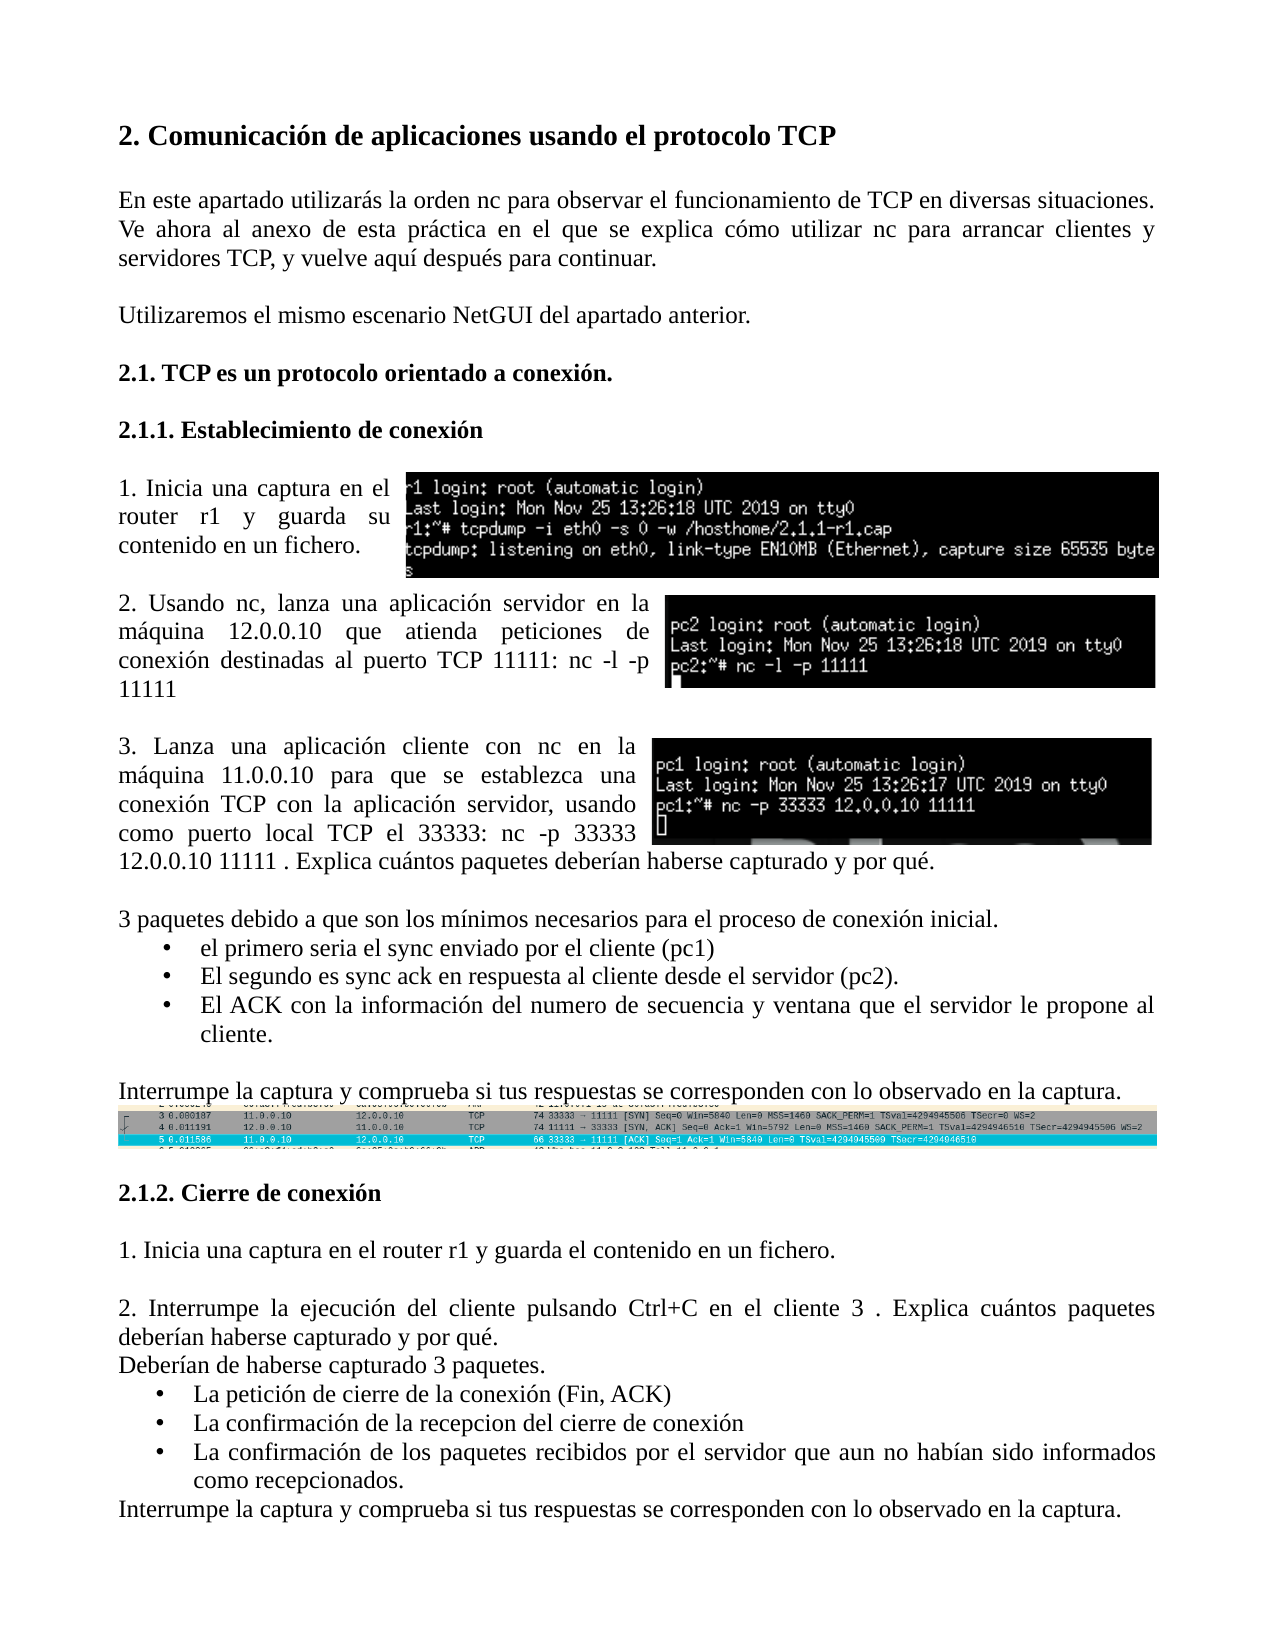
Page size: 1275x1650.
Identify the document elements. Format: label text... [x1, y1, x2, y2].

list el primero seria el sync enviado por el cliente (pc1) [163, 933, 1157, 961]
list La confirmación de la recepcion del cierre de conexión [156, 1408, 1157, 1437]
text En este apartado utilizarás la orden nc para observar el funcionamiento de TCP en diversas situaciones. Ve ahora al anexo de esta práctica en el que se explica cómo utilizar nc para arrancar clientes y servidores TCP, y vuelve aquí después para continuar. [118, 185, 1157, 271]
text 3. Lanza una aplicación cliente con nc en la máquina 11.0.0.10 para que se establezca una conexión TCP con la aplicación servidor, usando como puerto local TCP el 33333: nc -p 33333 12.0.0.10 11111 . Explica cuántos paquetes deberían haberse capturado y por qué. [118, 731, 1157, 875]
text Interrumpe la captura y comprueba si tus respuestas se corresponden con lo observado en la captura. [118, 1494, 1157, 1523]
picture [664, 595, 1156, 688]
picture [651, 738, 1152, 845]
text 1. Inicia una captura en el router r1 y guarda el contenido en un fichero. [118, 1235, 1157, 1264]
text 1. Inicia una captura en el router r1 y guarda su contenido en un fichero. [118, 473, 405, 559]
picture [405, 472, 1159, 578]
text Deberían de haberse capturado 3 paquetes. [118, 1350, 1157, 1379]
text Utilizaremos el mismo escenario NetGUI del apartado anterior. [118, 300, 1157, 329]
list El segundo es sync ack en respuesta al cliente desde el servidor (pc2). [163, 961, 1157, 990]
list La petición de cierre de la conexión (Fin, ACK) [156, 1379, 1157, 1408]
text 2. Interrumpe la ejecución del cliente pulsando Ctrl+C en el cliente 3 . Explica cuántos paquetes deberían haberse capturado y por qué. [118, 1293, 1157, 1350]
picture [118, 1105, 1157, 1149]
text 2.1.2. Cierre de conexión [118, 1178, 1157, 1207]
text 2.1. TCP es un protocolo orientado a conexión. [118, 358, 1157, 386]
text 2.1.1. Establecimiento de conexión [118, 415, 1157, 444]
text Interrumpe la captura y comprueba si tus respuestas se corresponden con lo observado en la captura. [118, 1076, 1157, 1105]
list El ACK con la información del numero de secuencia y ventana que el servidor le propone al cliente. [163, 990, 1157, 1048]
text 3 paquetes debido a que son los mínimos necesarios para el proceso de conexión inicial. [118, 904, 1157, 933]
text 2. Usando nc, lanza una aplicación servidor en la máquina 12.0.0.10 que atienda peticiones de conexión destinadas al puerto TCP 11111: nc -l -p 11111 [118, 588, 1157, 703]
list La confirmación de los paquetes recibidos por el servidor que aun no habían sido informados como recepcionados. [156, 1437, 1157, 1494]
text 2. Comunicación de aplicaciones usando el protocolo TCP [118, 118, 1157, 152]
